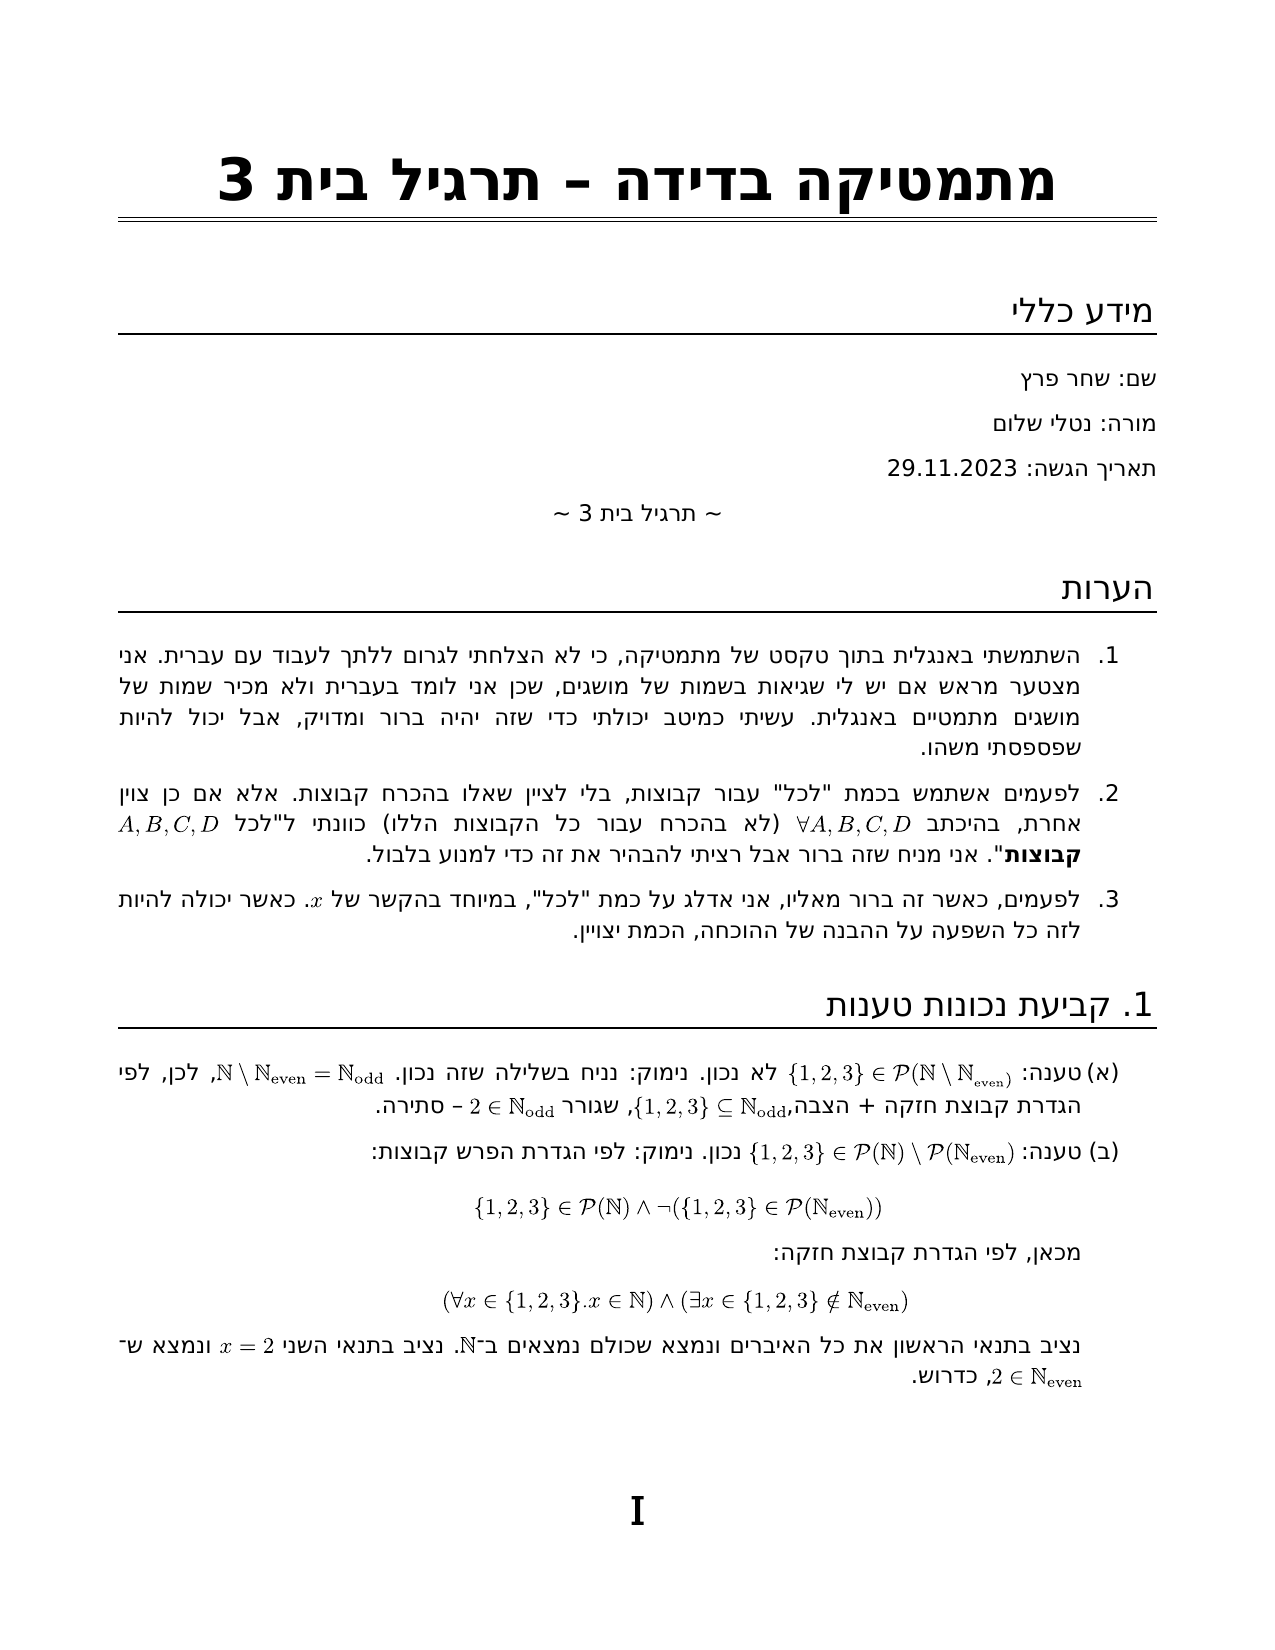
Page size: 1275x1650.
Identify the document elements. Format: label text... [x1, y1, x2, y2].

list טענה: לא נכון. נימוק: נניח בשלילה שזה נכון. , לכן, לפי הגדרת קבוצת חזקה + הצבה,, שגורר – סתירה. [118, 1059, 1119, 1119]
text מורה: נטלי שלום [118, 410, 1157, 437]
title מתמטיקה בדידה – תרגיל בית 3 [118, 143, 1157, 217]
list נציב בתנאי הראשון את כל האיברים ונמצא שכולם נמצאים ב־. נציב בתנאי השני ונמצא ש־, כדרוש. [118, 1332, 1119, 1389]
list טענה: נכון. נימוק: לפי הגדרת הפרש קבוצות: [118, 1138, 1119, 1165]
subtitle הערות [118, 566, 1157, 611]
subtitle מידע כללי [118, 288, 1157, 333]
text תאריך הגשה: 29.11.2023 [118, 455, 1157, 482]
text שם: שחר פרץ [118, 365, 1157, 392]
list לפעמים אשתמש בכמת "לכל" עבור קבוצות, בלי לציין שאלו בהכרח קבוצות. אלא אם כן צוין אחרת, בהיכתב (לא בהכרח עבור כל הקבוצות הללו) כוונתי ל"לכל קבוצות". אני מניח שזה ברור אבל רציתי להבהיר את זה כדי למנוע בלבול. [118, 780, 1119, 868]
list מכאן, לפי הגדרת קבוצת חזקה: [118, 1239, 1119, 1266]
text ~ תרגיל בית 3 ~ [118, 501, 1157, 527]
subtitle 1. קביעת נכונות טענות [118, 982, 1157, 1027]
list לפעמים, כאשר זה ברור מאליו, אני אדלג על כמת "לכל", במיוחד בהקשר של . כאשר יכולה להיות לזה כל השפעה על ההבנה של ההוכחה, הכמת יצויין. [118, 886, 1119, 943]
list השתמשתי באנגלית בתוך טקסט של מתמטיקה, כי לא הצלחתי לגרום ללתך לעבוד עם עברית. אני מצטער מראש אם יש לי שגיאות בשמות של מושגים, שכן אני לומד בעברית ולא מכיר שמות של מושגים מתמטיים באנגלית. עשיתי כמיטב יכולתי כדי שזה יהיה ברור ומדויק, אבל יכול להיות שפספסתי משהו. [118, 643, 1119, 761]
